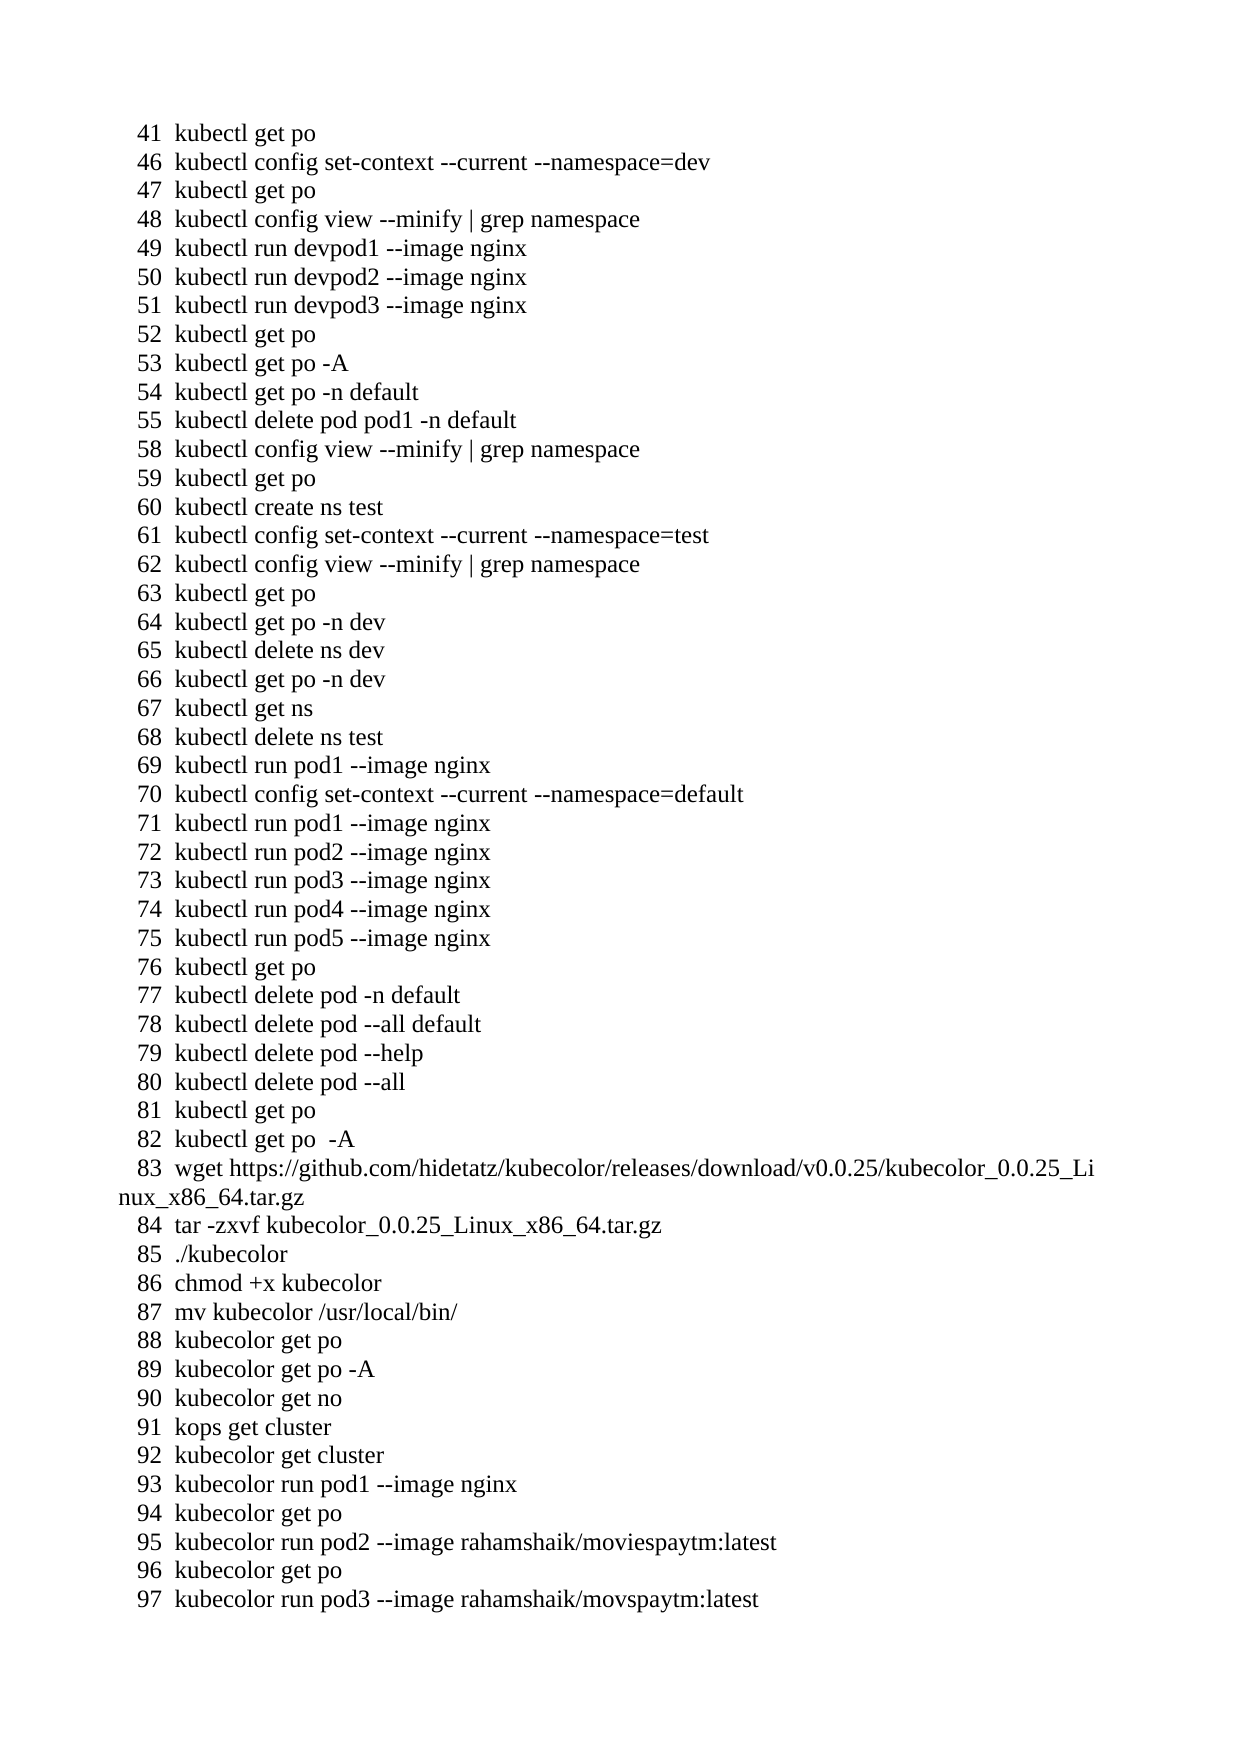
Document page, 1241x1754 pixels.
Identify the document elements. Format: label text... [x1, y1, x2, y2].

text 70 kubectl config set-context --current --namespace=default [118, 779, 1122, 808]
text 78 kubectl delete pod --all default [118, 1009, 1122, 1038]
text 85 ./kubecolor [118, 1239, 1122, 1268]
text 91 kops get cluster [118, 1412, 1122, 1441]
text 53 kubectl get po -A [118, 348, 1122, 377]
text 94 kubecolor get po [118, 1498, 1122, 1527]
text 97 kubecolor run pod3 --image rahamshaik/movspaytm:latest [118, 1584, 1122, 1613]
text 55 kubectl delete pod pod1 -n default [118, 406, 1122, 434]
text 41 kubectl get po [118, 118, 1122, 147]
text 87 mv kubecolor /usr/local/bin/ [118, 1297, 1122, 1326]
text 50 kubectl run devpod2 --image nginx [118, 262, 1122, 291]
text 48 kubectl config view --minify | grep namespace [118, 204, 1122, 233]
text 68 kubectl delete ns test [118, 722, 1122, 751]
text 79 kubectl delete pod --help [118, 1038, 1122, 1067]
text 76 kubectl get po [118, 952, 1122, 981]
text 62 kubectl config view --minify | grep namespace [118, 549, 1122, 578]
text 83 wget https://github.com/hidetatz/kubecolor/releases/download/v0.0.25/kubecolor_0.0.25_Li nux_x86_64.tar.gz [118, 1153, 1122, 1211]
text 58 kubectl config view --minify | grep namespace [118, 434, 1122, 463]
text 82 kubectl get po -A [118, 1124, 1122, 1153]
text 49 kubectl run devpod1 --image nginx [118, 233, 1122, 262]
text 66 kubectl get po -n dev [118, 664, 1122, 693]
text 80 kubectl delete pod --all [118, 1067, 1122, 1096]
text 63 kubectl get po [118, 578, 1122, 607]
text 47 kubectl get po [118, 176, 1122, 204]
text 77 kubectl delete pod -n default [118, 981, 1122, 1009]
text 89 kubecolor get po -A [118, 1354, 1122, 1383]
text 60 kubectl create ns test [118, 492, 1122, 521]
text 52 kubectl get po [118, 319, 1122, 348]
text 93 kubecolor run pod1 --image nginx [118, 1469, 1122, 1498]
text 54 kubectl get po -n default [118, 377, 1122, 406]
text 81 kubectl get po [118, 1096, 1122, 1124]
text 95 kubecolor run pod2 --image rahamshaik/moviespaytm:latest [118, 1527, 1122, 1556]
text 84 tar -zxvf kubecolor_0.0.25_Linux_x86_64.tar.gz [118, 1211, 1122, 1239]
text 64 kubectl get po -n dev [118, 607, 1122, 636]
text 90 kubecolor get no [118, 1383, 1122, 1412]
text 92 kubecolor get cluster [118, 1441, 1122, 1469]
text 73 kubectl run pod3 --image nginx [118, 866, 1122, 894]
text 61 kubectl config set-context --current --namespace=test [118, 521, 1122, 549]
text 59 kubectl get po [118, 463, 1122, 492]
text 71 kubectl run pod1 --image nginx [118, 808, 1122, 837]
text 88 kubecolor get po [118, 1326, 1122, 1354]
text 75 kubectl run pod5 --image nginx [118, 923, 1122, 952]
text 72 kubectl run pod2 --image nginx [118, 837, 1122, 866]
text 65 kubectl delete ns dev [118, 636, 1122, 664]
text 46 kubectl config set-context --current --namespace=dev [118, 147, 1122, 176]
text 86 chmod +x kubecolor [118, 1268, 1122, 1297]
text 96 kubecolor get po [118, 1556, 1122, 1584]
text 67 kubectl get ns [118, 693, 1122, 722]
text 51 kubectl run devpod3 --image nginx [118, 291, 1122, 319]
text 69 kubectl run pod1 --image nginx [118, 751, 1122, 779]
text 74 kubectl run pod4 --image nginx [118, 894, 1122, 923]
